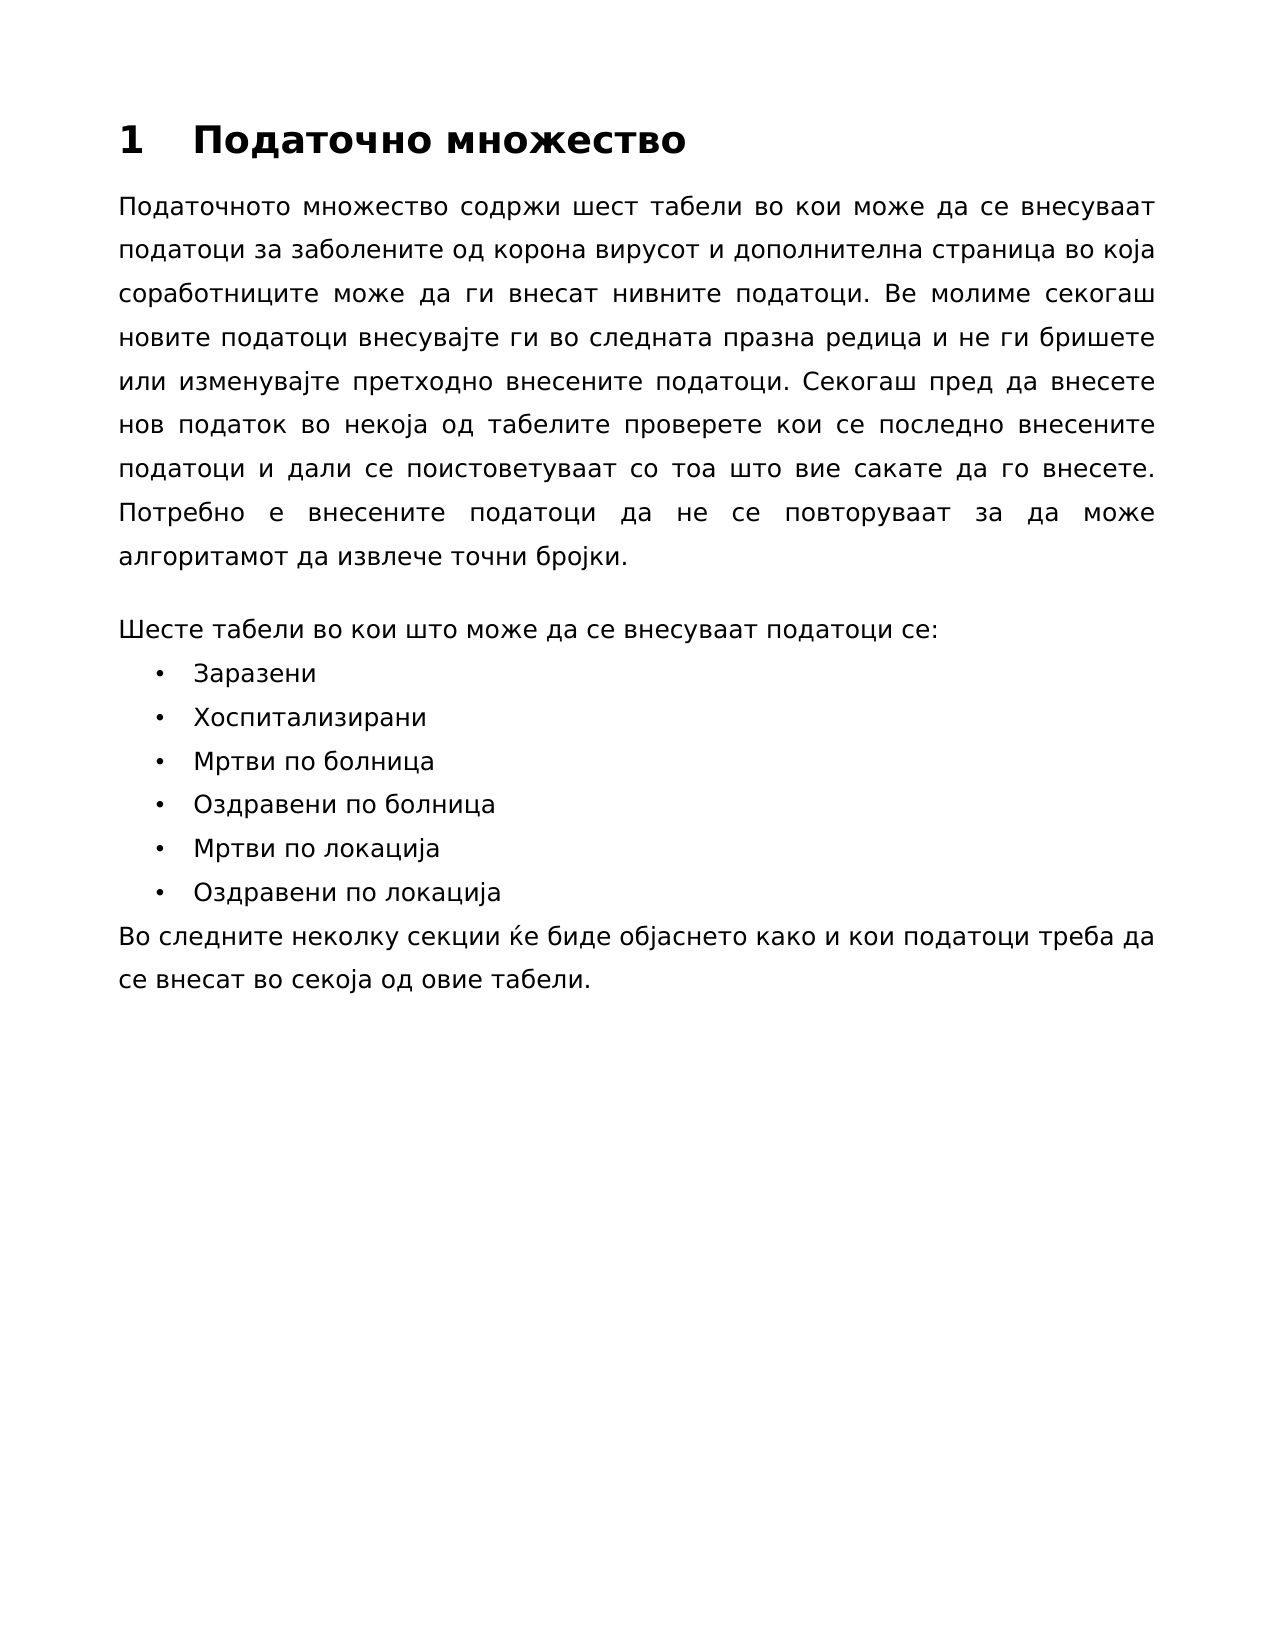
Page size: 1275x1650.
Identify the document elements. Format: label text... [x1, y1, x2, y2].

subtitle Податочно множество [118, 118, 1157, 162]
list Хоспитализирани [156, 703, 1157, 732]
list Заразени [156, 659, 1157, 688]
text Во следните неколку секции ќе биде објаснето како и кои податоци треба да се внесат во секоја од овие табели. [118, 922, 1157, 994]
text Податочното множество содржи шест табели во кои може да се внесуваат податоци за заболените од корона вирусот и дополнителна страница во која соработниците може да ги внесат нивните податоци. Ве молиме секогаш новите податоци внесувајте ги во следната празна редица и не ги бришете или изменувајте претходно внесените податоци. Секогаш пред да внесете нов податок во некоја од табелите проверете кои се последно внесените податоци и дали се поистоветуваат со тоа што вие сакате да го внесете. Потребно е внесените податоци да не се повторуваат за да може алгоритамот да извлече точни бројки. [118, 192, 1157, 571]
list Оздравени по болница [156, 790, 1157, 819]
list Оздравени по локација [156, 878, 1157, 907]
list Мртви по болница [156, 747, 1157, 776]
text Шесте табели во кои што може да се внесуваат податоци се: [118, 615, 1157, 644]
list Мртви по локација [156, 834, 1157, 863]
